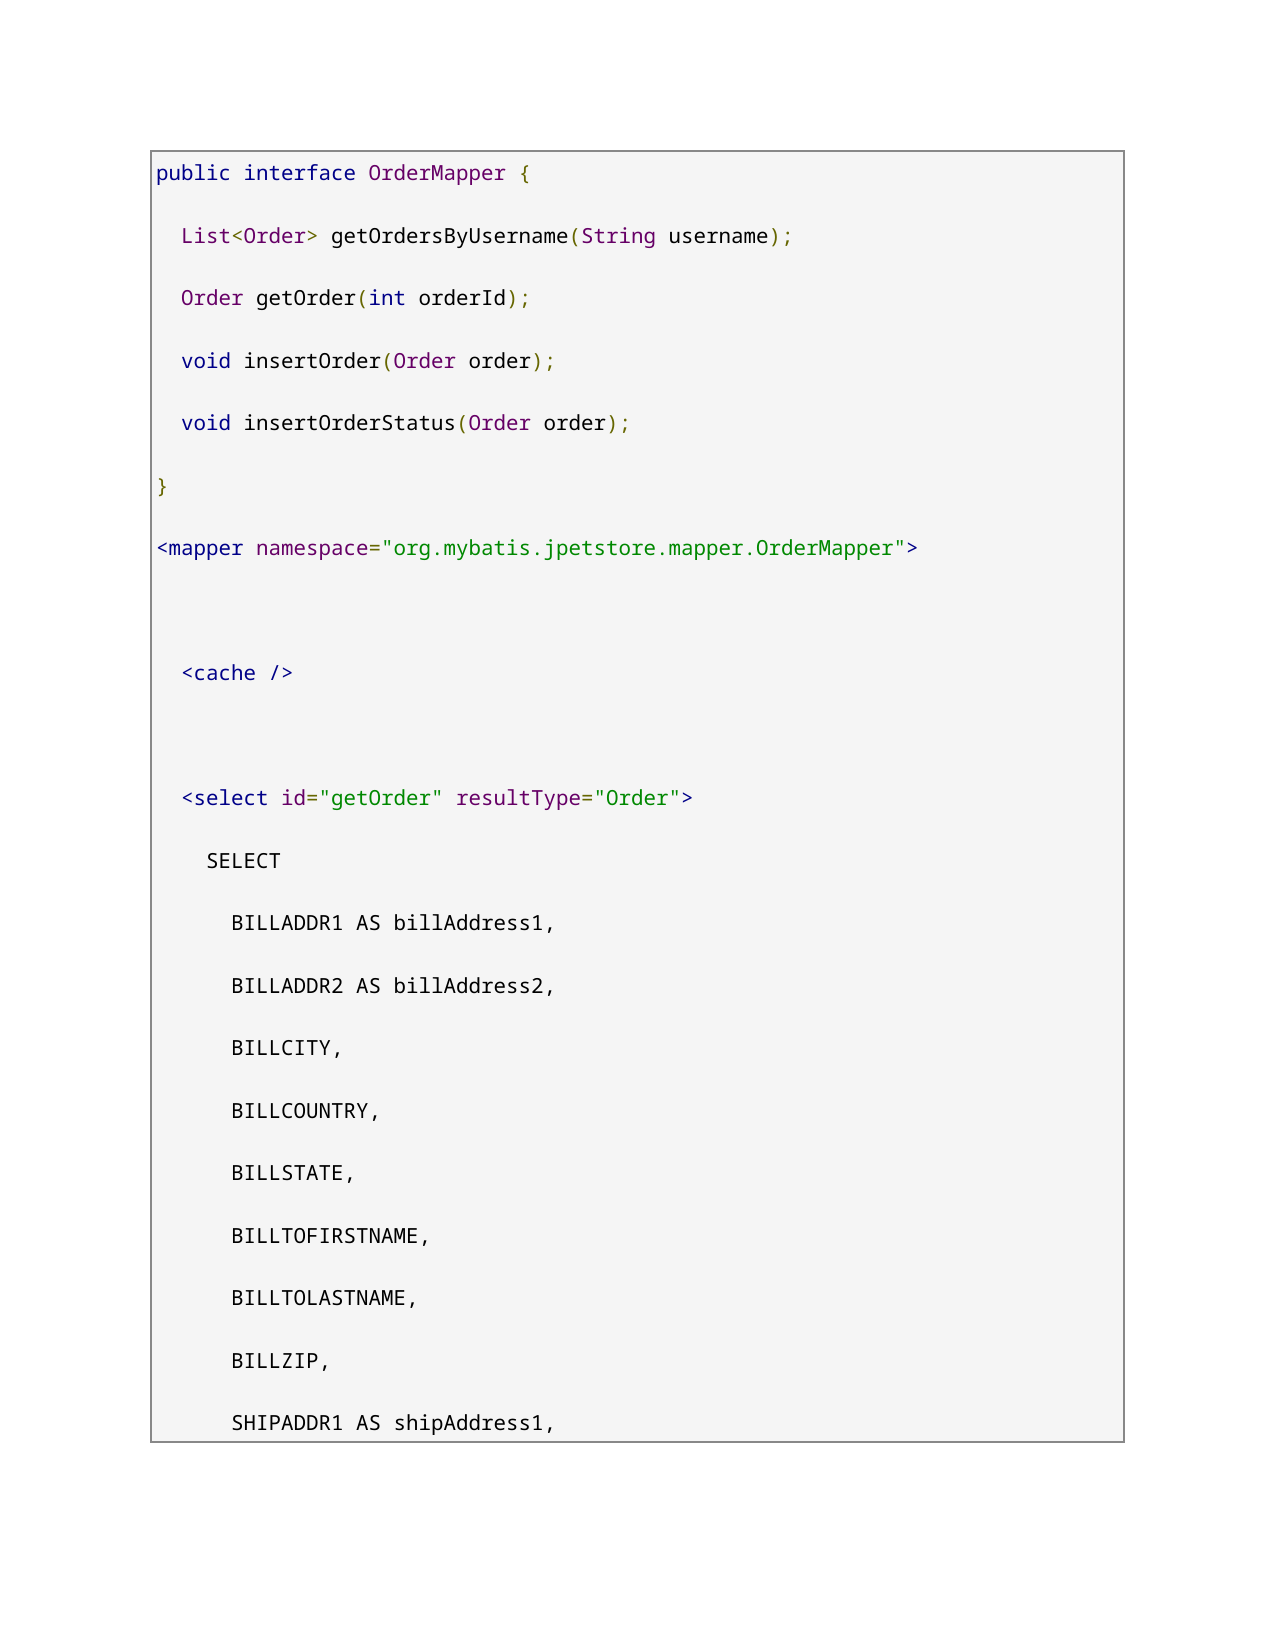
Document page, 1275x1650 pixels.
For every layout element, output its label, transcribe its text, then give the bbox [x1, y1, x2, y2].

text void insertOrder(Order order); [152, 337, 1123, 374]
text List<Order> getOrdersByUsername(String username); [152, 212, 1123, 249]
text public interface OrderMapper { [152, 152, 1123, 187]
text Order getOrder(int orderId); [152, 275, 1123, 312]
text BILLTOLASTNAME, [152, 1275, 1123, 1312]
text BILLADDR2 AS billAddress2, [152, 962, 1123, 999]
text <select id="getOrder" resultType="Order"> [152, 775, 1123, 812]
text SELECT [152, 837, 1123, 874]
text BILLSTATE, [152, 1150, 1123, 1187]
text } [152, 462, 1123, 499]
text BILLADDR1 AS billAddress1, [152, 900, 1123, 937]
text void insertOrderStatus(Order order); [152, 400, 1123, 437]
text <mapper namespace="org.mybatis.jpetstore.mapper.OrderMapper"> [152, 525, 1123, 562]
text BILLTOFIRSTNAME, [152, 1212, 1123, 1249]
text BILLCOUNTRY, [152, 1087, 1123, 1124]
text SHIPADDR1 AS shipAddress1, [152, 1400, 1123, 1441]
text <cache /> [152, 650, 1123, 687]
text BILLCITY, [152, 1025, 1123, 1062]
text BILLZIP, [152, 1337, 1123, 1374]
